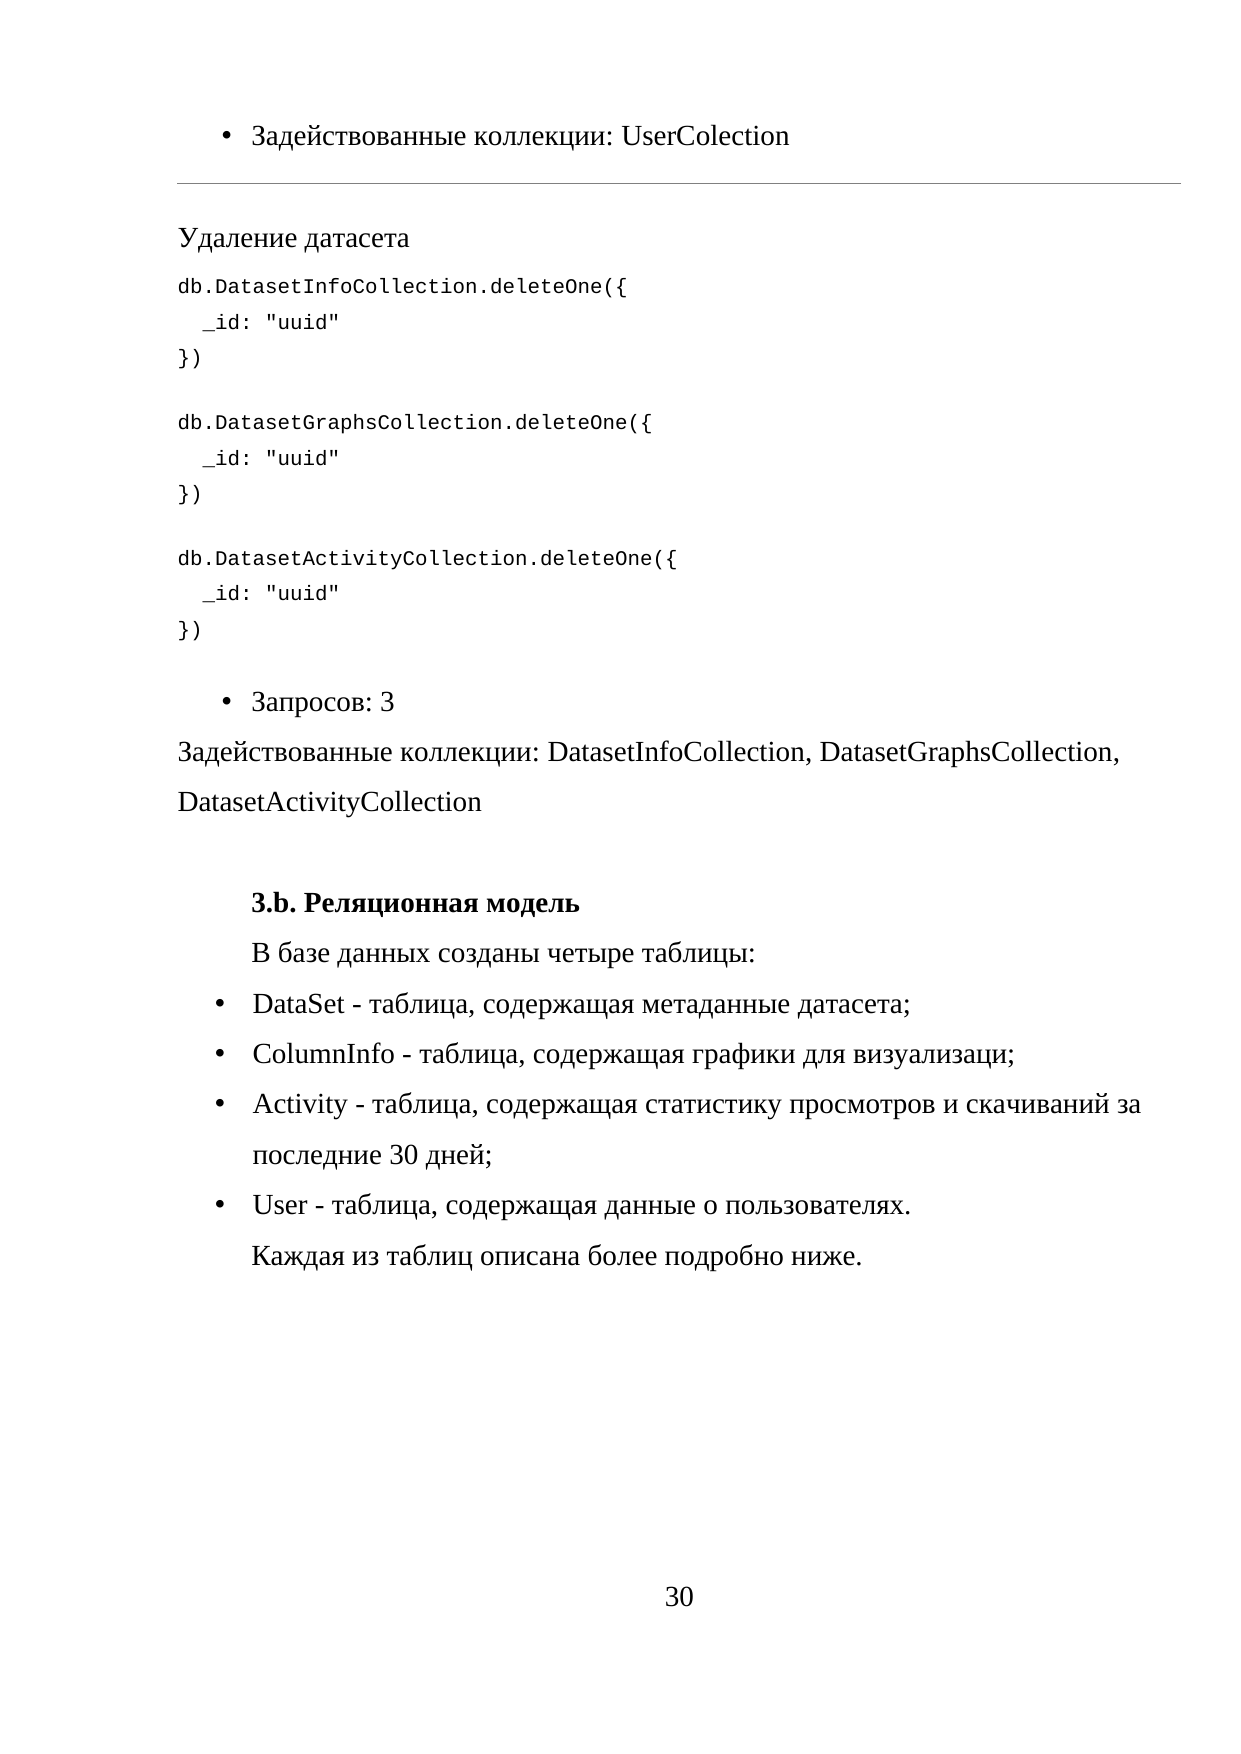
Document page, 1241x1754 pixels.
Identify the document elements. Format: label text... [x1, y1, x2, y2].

text _id: "uuid" [177, 448, 1181, 471]
text 3.b. Реляционная модель [177, 885, 1181, 919]
text _id: "uuid" [177, 583, 1181, 607]
text Каждая из таблиц описана более подробно ниже. [177, 1238, 1181, 1271]
text }) [177, 347, 1181, 371]
list ColumnInfo - таблица, содержащая графики для визуализаци; [215, 1036, 1181, 1070]
text db.DatasetGraphsCollection.deleteOne({ [177, 412, 1181, 436]
text }) [177, 619, 1181, 642]
subtitle Запросов: 3 [222, 684, 1181, 717]
subtitle Удаление датасета [177, 220, 1181, 253]
text В базе данных созданы четыре таблицы: [177, 935, 1181, 969]
list DataSet - таблица, содержащая метаданные датасета; [215, 986, 1181, 1019]
text _id: "uuid" [177, 312, 1181, 336]
text db.DatasetInfoCollection.deleteOne({ [177, 277, 1181, 300]
text Задействованные коллекции: DatasetInfoCollection, DatasetGraphsCollection, DatasetActivityCollection [177, 734, 1181, 818]
text db.DatasetActivityCollection.deleteOne({ [177, 548, 1181, 572]
list Activity - таблица, содержащая статистику просмотров и скачиваний за последние 30 дней; [215, 1087, 1181, 1171]
subtitle Задействованные коллекции: UserColection [222, 118, 1181, 152]
list User - таблица, содержащая данные о пользователях. [215, 1187, 1181, 1221]
text }) [177, 483, 1181, 507]
